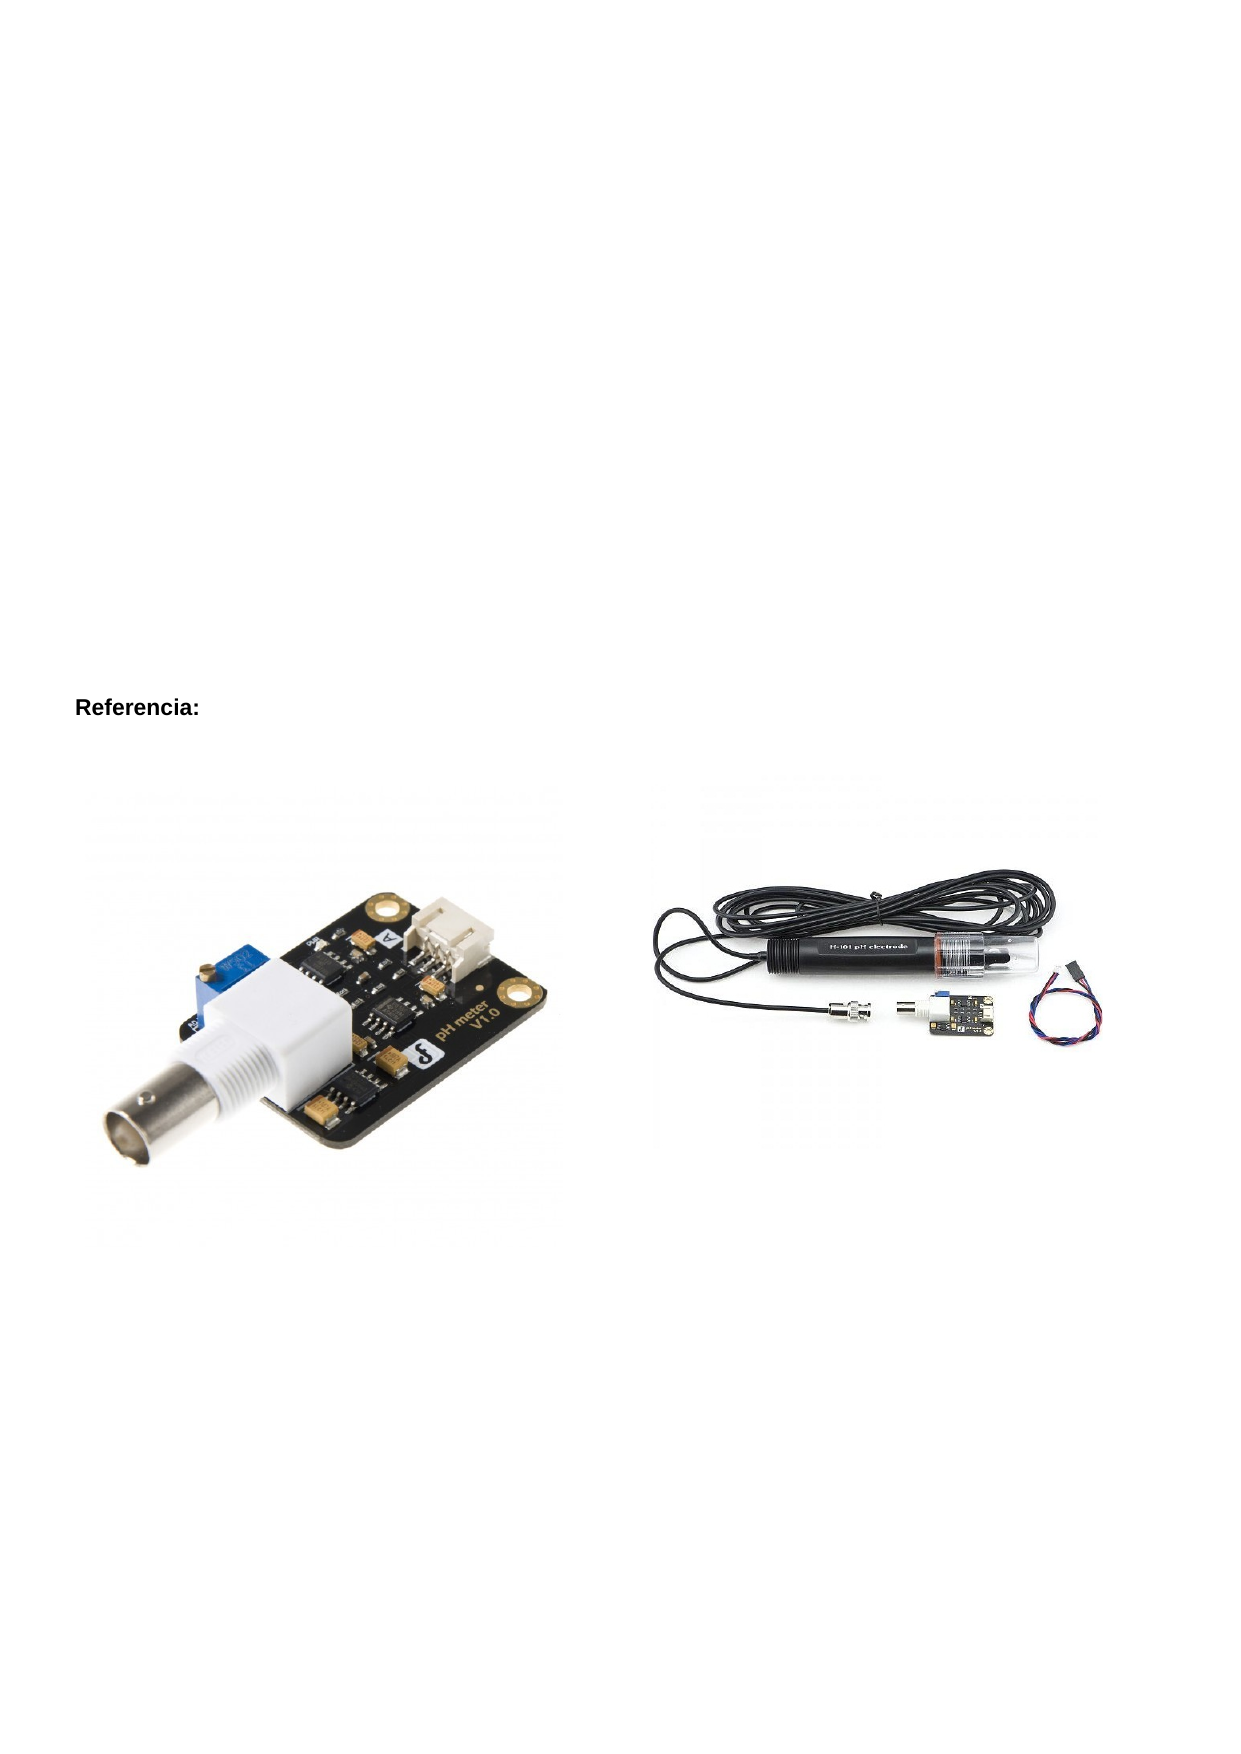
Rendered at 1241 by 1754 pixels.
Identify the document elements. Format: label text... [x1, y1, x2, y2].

text Referencia: [75, 694, 1090, 720]
picture [651, 775, 1103, 1156]
picture [84, 786, 564, 1247]
